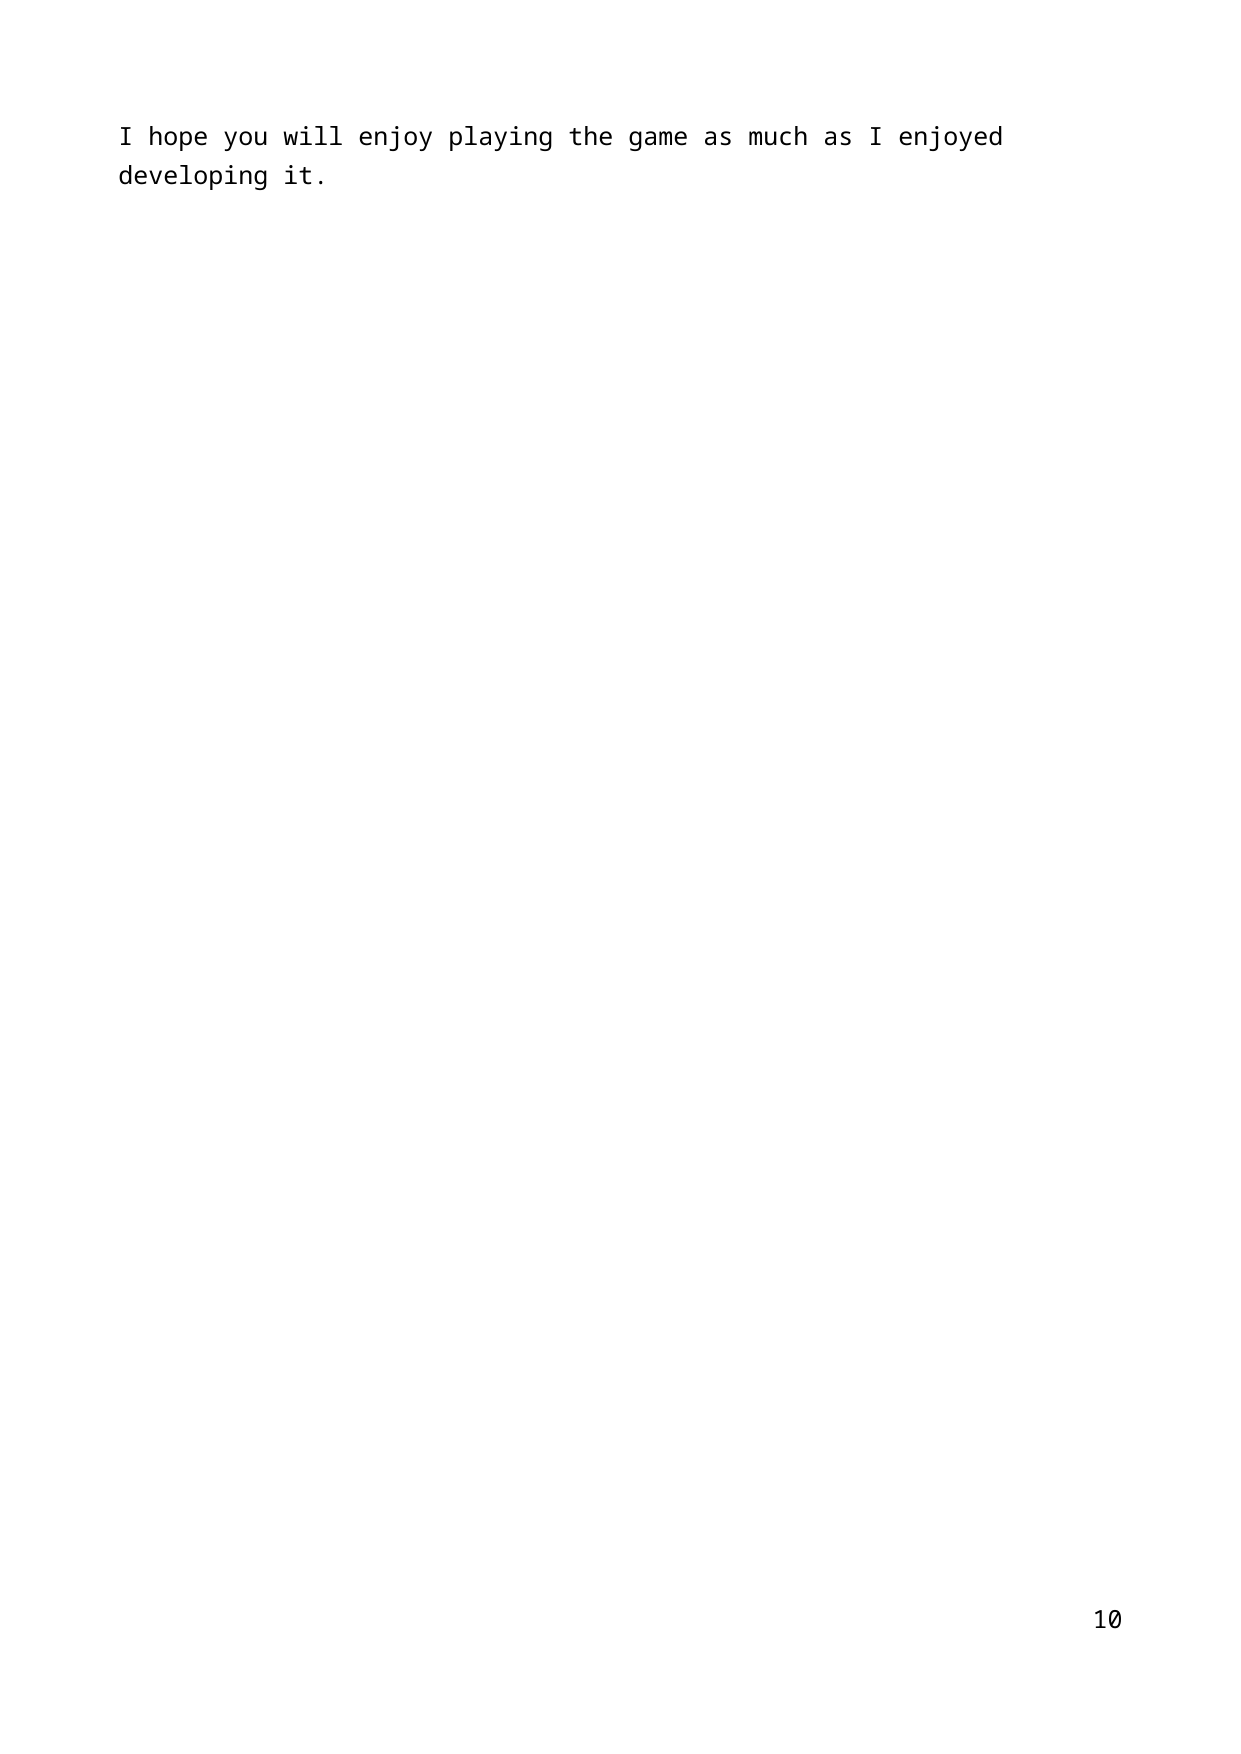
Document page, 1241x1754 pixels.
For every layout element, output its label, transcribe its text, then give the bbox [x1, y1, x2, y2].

text I hope you will enjoy playing the game as much as I enjoyed developing it. [118, 118, 1122, 191]
